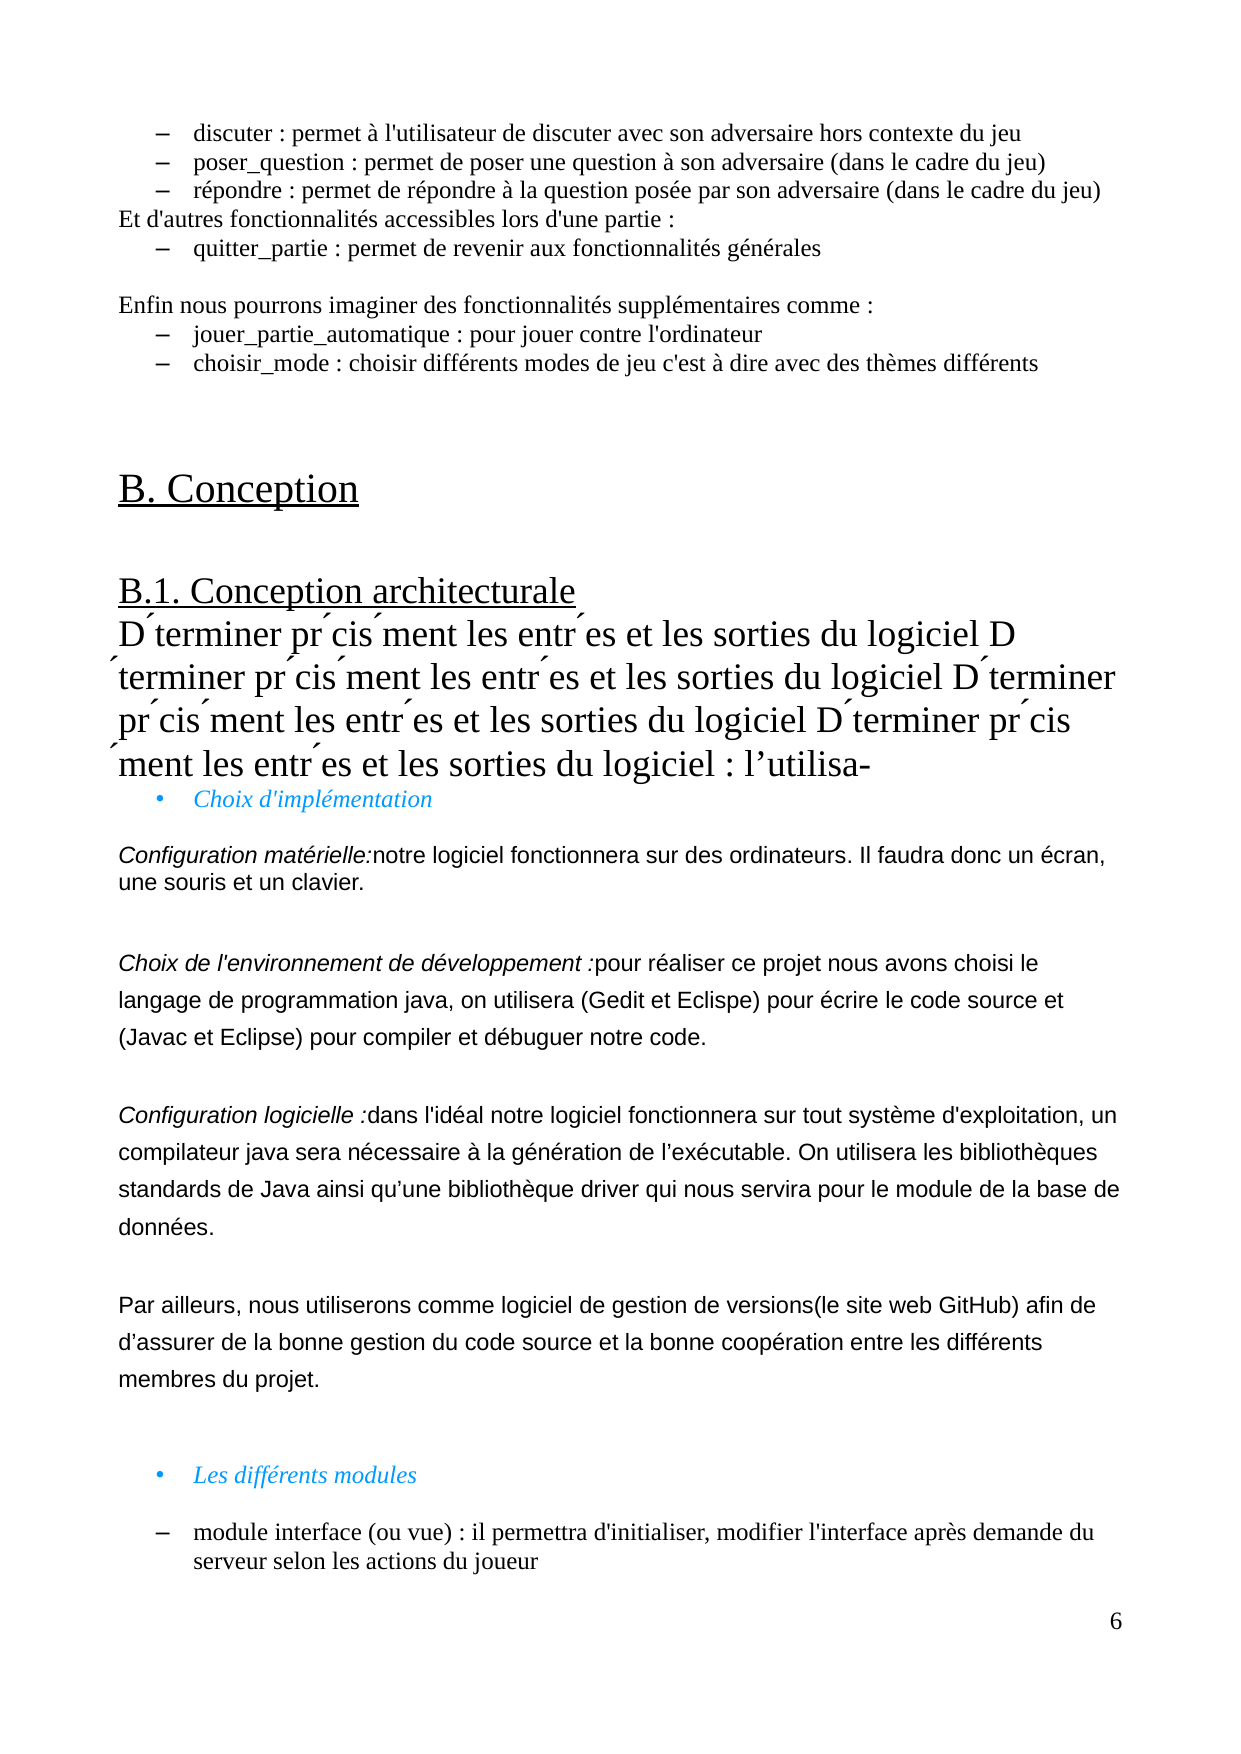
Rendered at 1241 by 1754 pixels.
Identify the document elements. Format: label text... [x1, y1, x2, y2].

text B.1. Conception architecturale [118, 568, 1122, 612]
list Choix d'implémentation [156, 784, 1122, 813]
list poser_question : permet de poser une question à son adversaire (dans le cadre du jeu) [156, 147, 1122, 176]
list choisir_mode : choisir différents modes de jeu c'est à dire avec des thèmes différents [156, 348, 1122, 377]
text Enfin nous pourrons imaginer des fonctionnalités supplémentaires comme : [118, 291, 1122, 319]
list Les différents modules [156, 1460, 1122, 1489]
list quitter_partie : permet de revenir aux fonctionnalités générales [156, 233, 1122, 262]
text Par ailleurs, nous utiliserons comme logiciel de gestion de versions(le site web GitHub) afin de d’assurer de la bonne gestion du code source et la bonne coopération entre les différents membres du projet. [118, 1291, 1122, 1392]
list jouer_partie_automatique : pour jouer contre l'ordinateur [156, 319, 1122, 348]
list répondre : permet de répondre à la question posée par son adversaire (dans le cadre du jeu) [156, 176, 1122, 204]
text D ́terminer pr ́cis ́ment les entr ́es et les sorties du logiciel D ́terminer pr ́cis ́ment les entr ́es et les sorties du logiciel D ́terminer pr ́cis ́ment les entr ́es et les sorties du logiciel D ́terminer pr ́cis ́ment les entr ́es et les sorties du logiciel : l’utilisa- [118, 612, 1122, 784]
text Configuration logicielle :dans l'idéal notre logiciel fonctionnera sur tout système d'exploitation, un compilateur java sera nécessaire à la génération de l’exécutable. On utilisera les bibliothèques standards de Java ainsi qu’une bibliothèque driver qui nous servira pour le module de la base de données. [118, 1102, 1122, 1240]
list discuter : permet à l'utilisateur de discuter avec son adversaire hors contexte du jeu [156, 118, 1122, 147]
text Et d'autres fonctionnalités accessibles lors d'une partie : [118, 204, 1122, 233]
text Configuration matérielle:notre logiciel fonctionnera sur des ordinateurs. Il faudra donc un écran, une souris et un clavier. [118, 842, 1122, 895]
text Choix de l'environnement de développement :pour réaliser ce projet nous avons choisi le langage de programmation java, on utilisera (Gedit et Eclispe) pour écrire le code source et (Javac et Eclipse) pour compiler et débuguer notre code. [118, 949, 1122, 1050]
list module interface (ou vue) : il permettra d'initialiser, modifier l'interface après demande du serveur selon les actions du joueur [156, 1517, 1122, 1575]
text B. Conception [118, 463, 1122, 511]
